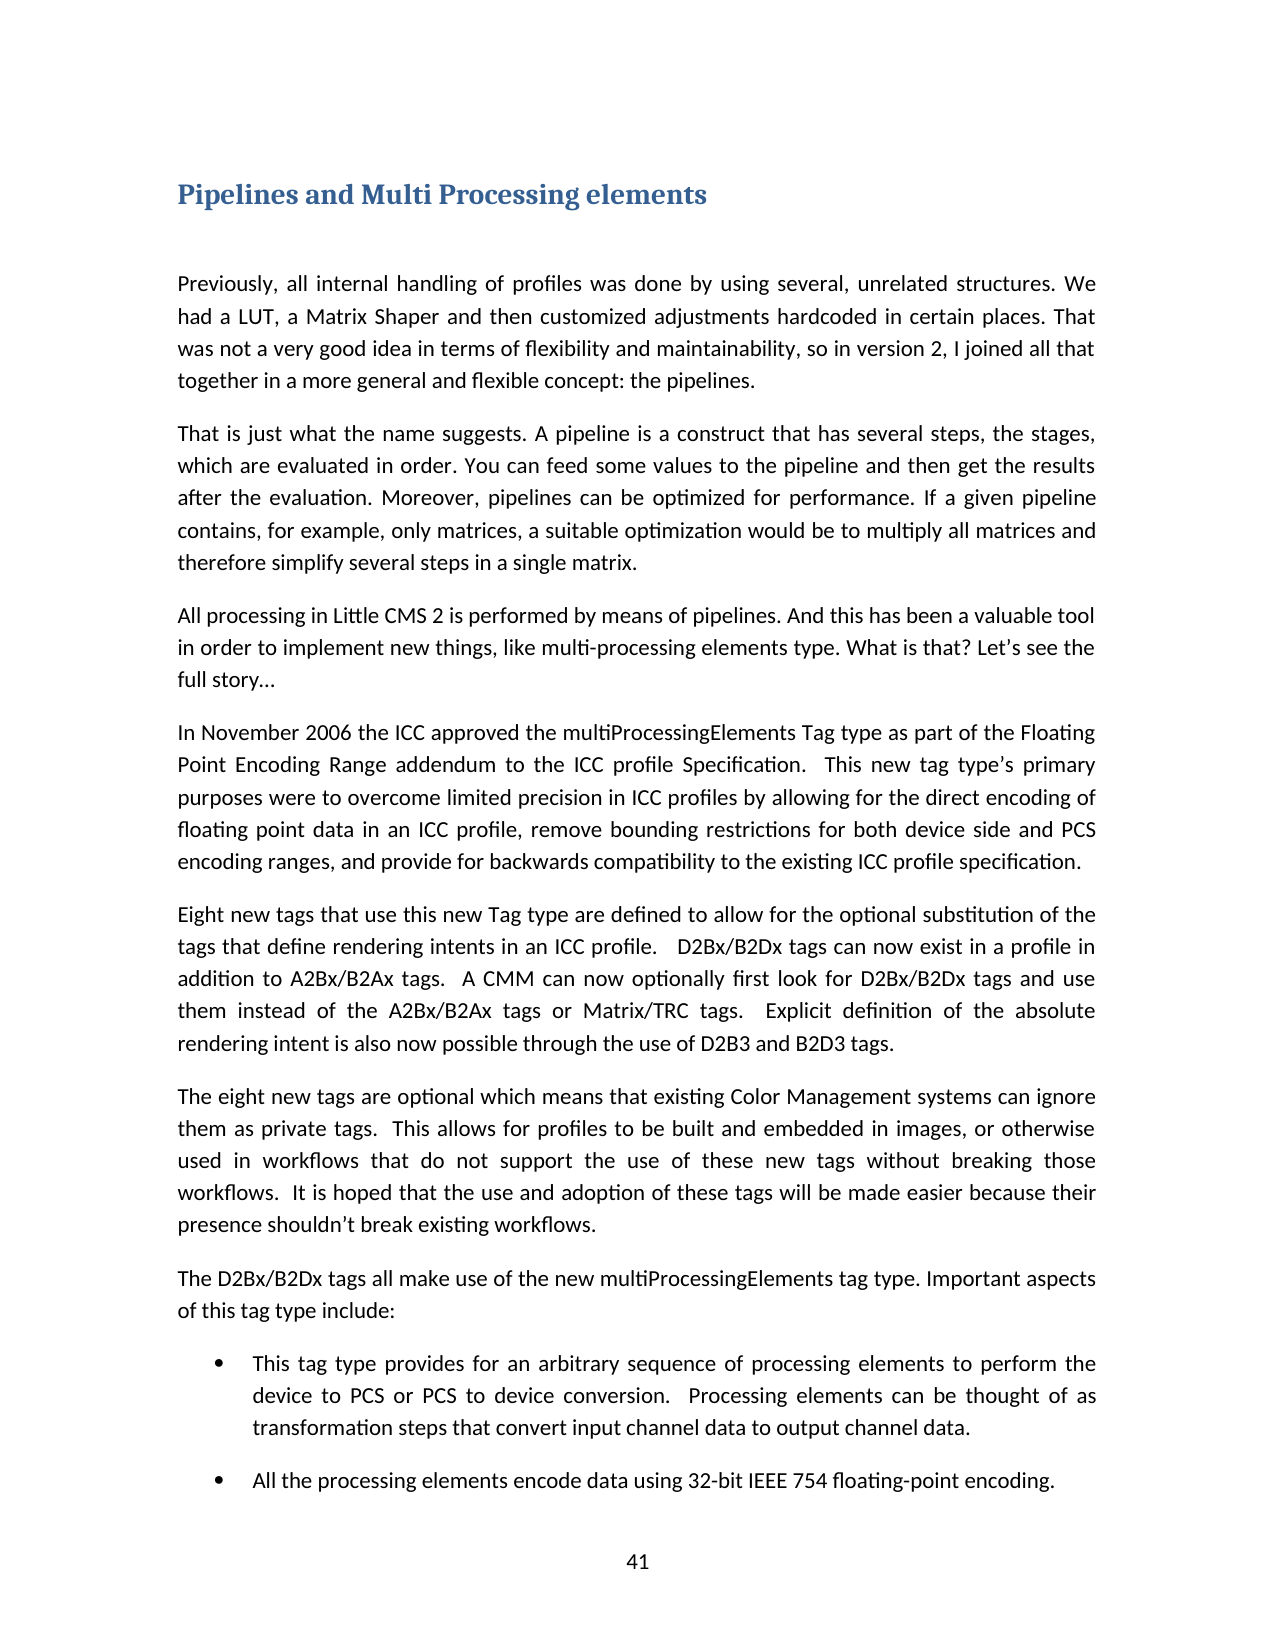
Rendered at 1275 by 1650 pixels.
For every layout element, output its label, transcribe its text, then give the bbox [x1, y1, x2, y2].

subtitle Pipelines and Multi Processing elements [177, 178, 1098, 212]
text Eight new tags that use this new Tag type are defined to allow for the optional substitution of the tags that define rendering intents in an ICC profile. D2Bx/B2Dx tags can now exist in a profile in addition to A2Bx/B2Ax tags. A CMM can now optionally first look for D2Bx/B2Dx tags and use them instead of the A2Bx/B2Ax tags or Matrix/TRC tags. Explicit definition of the absolute rendering intent is also now possible through the use of D2B3 and B2D3 tags. [177, 900, 1098, 1057]
text The D2Bx/B2Dx tags all make use of the new multiProcessingElements tag type. Important aspects of this tag type include: [177, 1264, 1098, 1324]
text The eight new tags are optional which means that existing Color Management systems can ignore them as private tags. This allows for profiles to be built and embedded in images, or otherwise used in workflows that do not support the use of these new tags without breaking those workflows. It is hoped that the use and adoption of these tags will be made easier because their presence shouldn’t break existing workflows. [177, 1082, 1098, 1239]
text All processing in Little CMS 2 is performed by means of pipelines. And this has been a valuable tool in order to implement new things, like multi-processing elements type. What is that? Let’s see the full story… [177, 601, 1098, 693]
text In November 2006 the ICC approved the multiProcessingElements Tag type as part of the Floating Point Encoding Range addendum to the ICC profile Specification. This new tag type’s primary purposes were to overcome limited precision in ICC profiles by allowing for the direct encoding of floating point data in an ICC profile, remove bounding restrictions for both device side and PCS encoding ranges, and provide for backwards compatibility to the existing ICC profile specification. [177, 718, 1098, 875]
list All the processing elements encode data using 32-bit IEEE 754 floating-point encoding. [215, 1466, 1098, 1494]
text That is just what the name suggests. A pipeline is a construct that has several steps, the stages, which are evaluated in order. You can feed some values to the pipeline and then get the results after the evaluation. Moreover, pipelines can be optimized for performance. If a given pipeline contains, for example, only matrices, a suitable optimization would be to multiply all matrices and therefore simplify several steps in a single matrix. [177, 419, 1098, 576]
list This tag type provides for an arbitrary sequence of processing elements to perform the device to PCS or PCS to device conversion. Processing elements can be thought of as transformation steps that convert input channel data to output channel data. [215, 1349, 1098, 1441]
text Previously, all internal handling of profiles was done by using several, unrelated structures. We had a LUT, a Matrix Shaper and then customized adjustments hardcoded in certain places. That was not a very good idea in terms of flexibility and maintainability, so in version 2, I joined all that together in a more general and flexible concept: the pipelines. [177, 269, 1098, 394]
